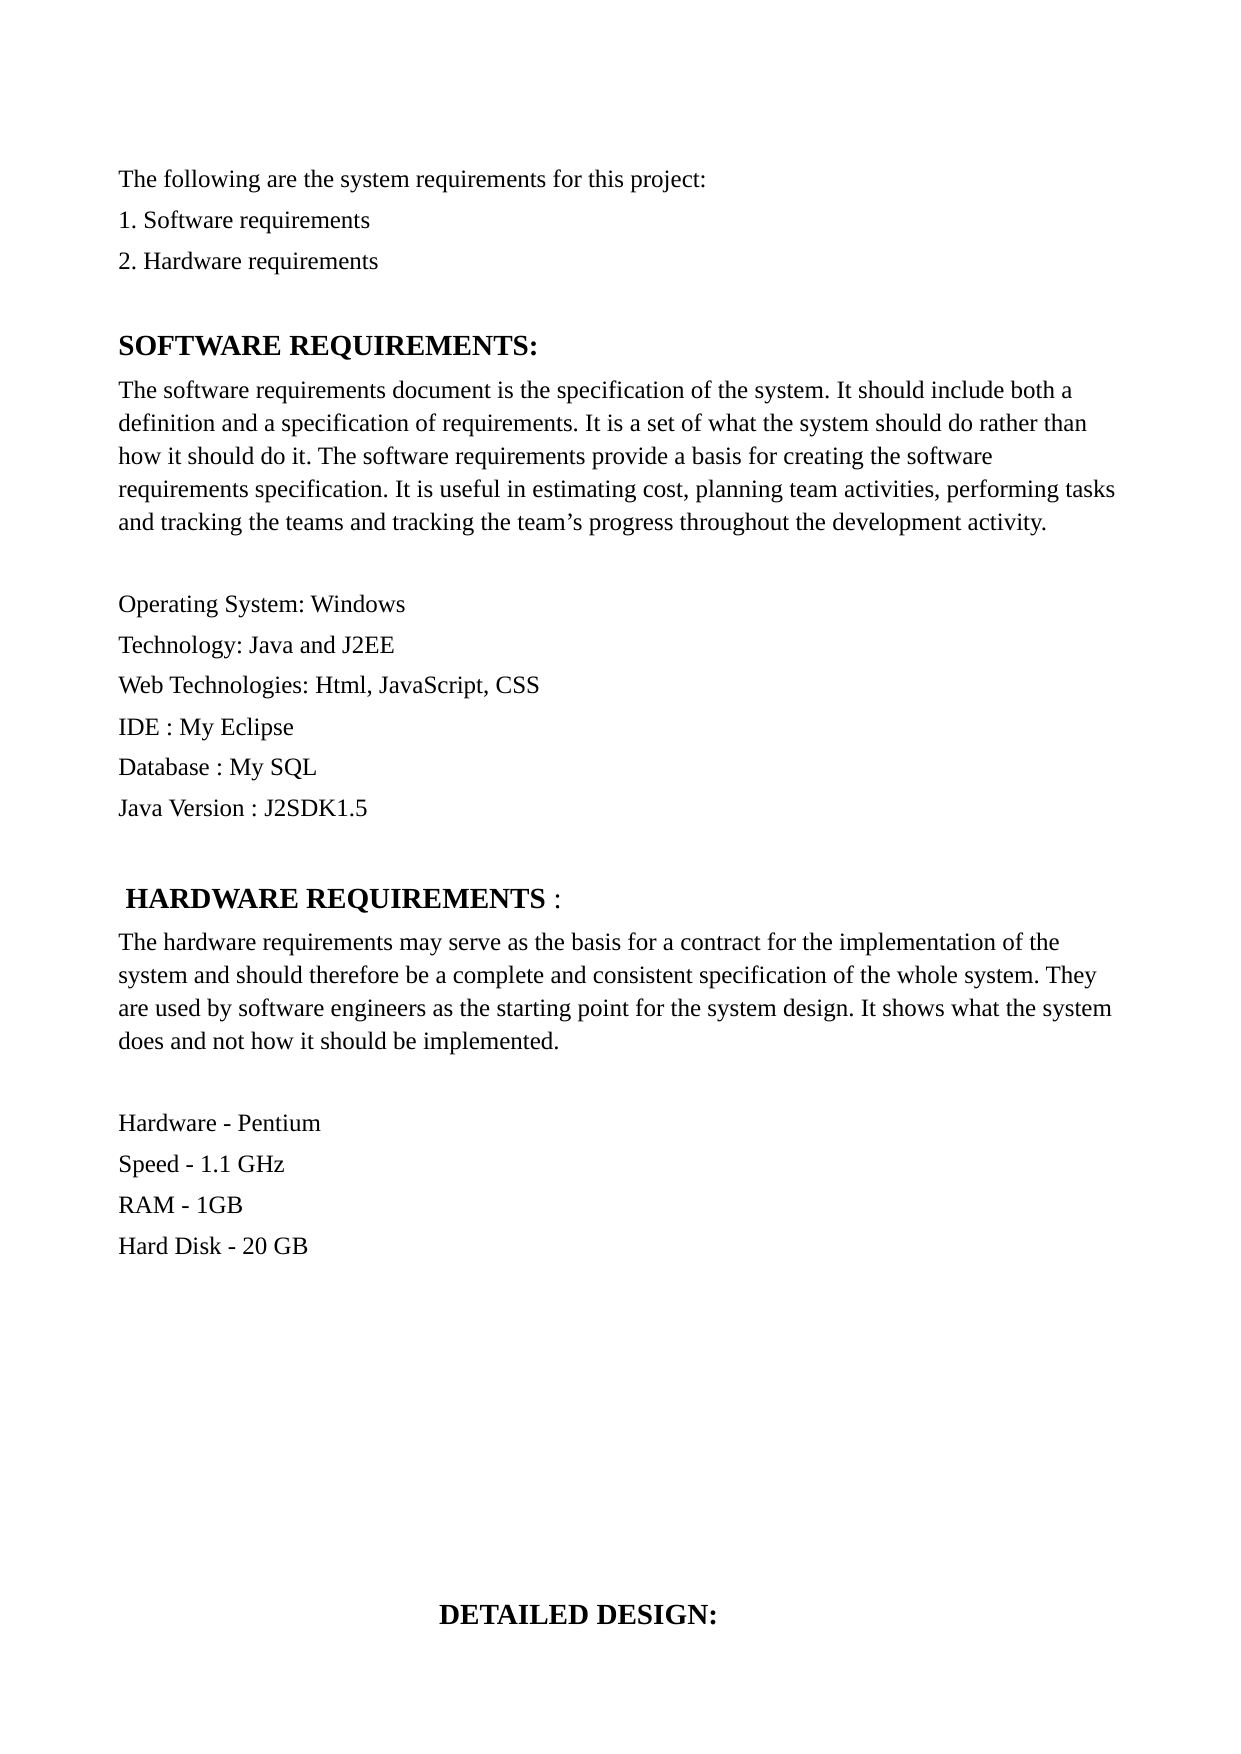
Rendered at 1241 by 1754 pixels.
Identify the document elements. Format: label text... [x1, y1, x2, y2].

text Operating System: Windows [118, 589, 1122, 617]
text HARDWARE REQUIREMENTS : [118, 881, 1122, 914]
text 1. Software requirements [118, 206, 1122, 234]
text Hard Disk - 20 GB [118, 1231, 1122, 1260]
text RAM - 1GB [118, 1190, 1122, 1219]
text The software requirements document is the specification of the system. It should include both a definition and a specification of requirements. It is a set of what the system should do rather than how it should do it. The software requirements provide a basis for creating the software requirements specification. It is useful in estimating cost, planning team activities, performing tasks and tracking the teams and tracking the team’s progress throughout the development activity. [118, 375, 1122, 536]
text Web Technologies: Html, JavaScript, CSS [118, 671, 1122, 699]
text The hardware requirements may serve as the basis for a contract for the implementation of the system and should therefore be a complete and consistent specification of the whole system. They are used by software engineers as the starting point for the system design. It shows what the system does and not how it should be implemented. [118, 927, 1122, 1055]
text SOFTWARE REQUIREMENTS: [118, 328, 1122, 362]
text Java Version : J2SDK1.5 [118, 793, 1122, 822]
text Database : My SQL [118, 752, 1122, 781]
text Hardware - Pentium [118, 1108, 1122, 1137]
text Technology: Java and J2EE [118, 630, 1122, 658]
text DETAILED DESIGN: [118, 1597, 1122, 1631]
text Speed - 1.1 GHz [118, 1149, 1122, 1178]
text 2. Hardware requirements [118, 246, 1122, 275]
text IDE : My Eclipse [118, 712, 1122, 740]
text The following are the system requirements for this project: [118, 164, 1122, 193]
